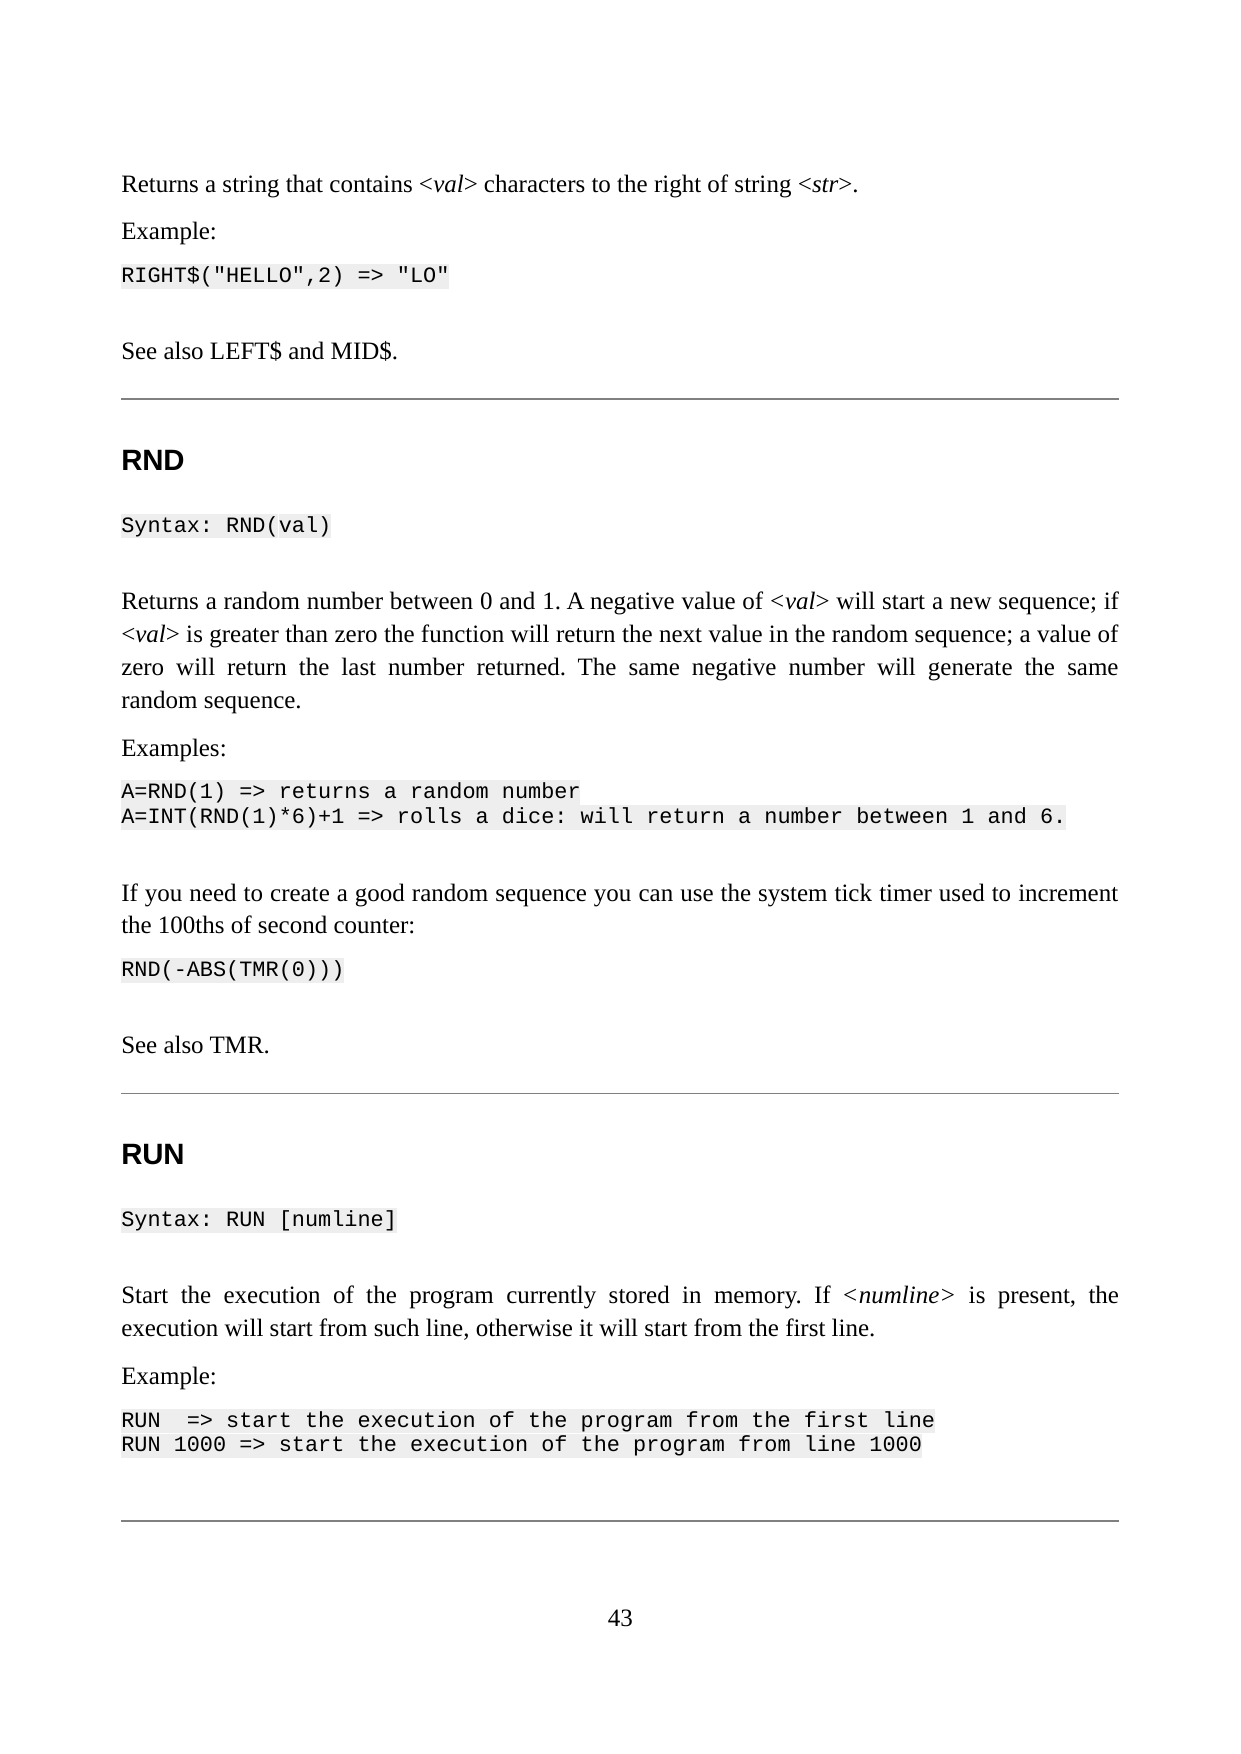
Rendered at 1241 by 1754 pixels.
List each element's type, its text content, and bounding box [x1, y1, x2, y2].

text Returns a random number between 0 and 1. A negative value of <val> will start a new sequence; if <val> is greater than zero the function will return the next value in the random sequence; a value of zero will return the last number returned. The same negative number will generate the same random sequence. [121, 586, 1119, 714]
text Syntax: RUN [numline] [397, 1208, 1119, 1233]
text Returns a string that contains <val> characters to the right of string <str>. [121, 169, 1119, 197]
text See also LEFT$ and MID$. [121, 336, 1119, 365]
subtitle RUN [121, 1137, 1119, 1171]
text Syntax: RND(val) [278, 514, 318, 538]
subtitle RND [121, 443, 1119, 476]
text Examples: [121, 733, 1119, 762]
text Example: [121, 216, 1119, 245]
text RIGHT$("HELLO",2) => "LO" [449, 264, 1119, 289]
text Example: [121, 1361, 1119, 1390]
text Syntax: RND(val) [331, 514, 1119, 538]
text A=RND(1) => returns a random number [580, 780, 1119, 805]
text If you need to create a good random sequence you can use the system tick timer used to increment the 100ths of second counter: [121, 878, 1119, 939]
text RUN 1000 => start the execution of the program from line 1000 [121, 1433, 1119, 1458]
text Start the execution of the program currently stored in memory. If <numline> is present, the execution will start from such line, otherwise it will start from the first line. [121, 1281, 1119, 1342]
text See also TMR. [121, 1031, 1119, 1059]
text RND(-ABS(TMR(0))) [344, 958, 1119, 983]
text RUN => start the execution of the program from the first line [935, 1409, 1119, 1433]
